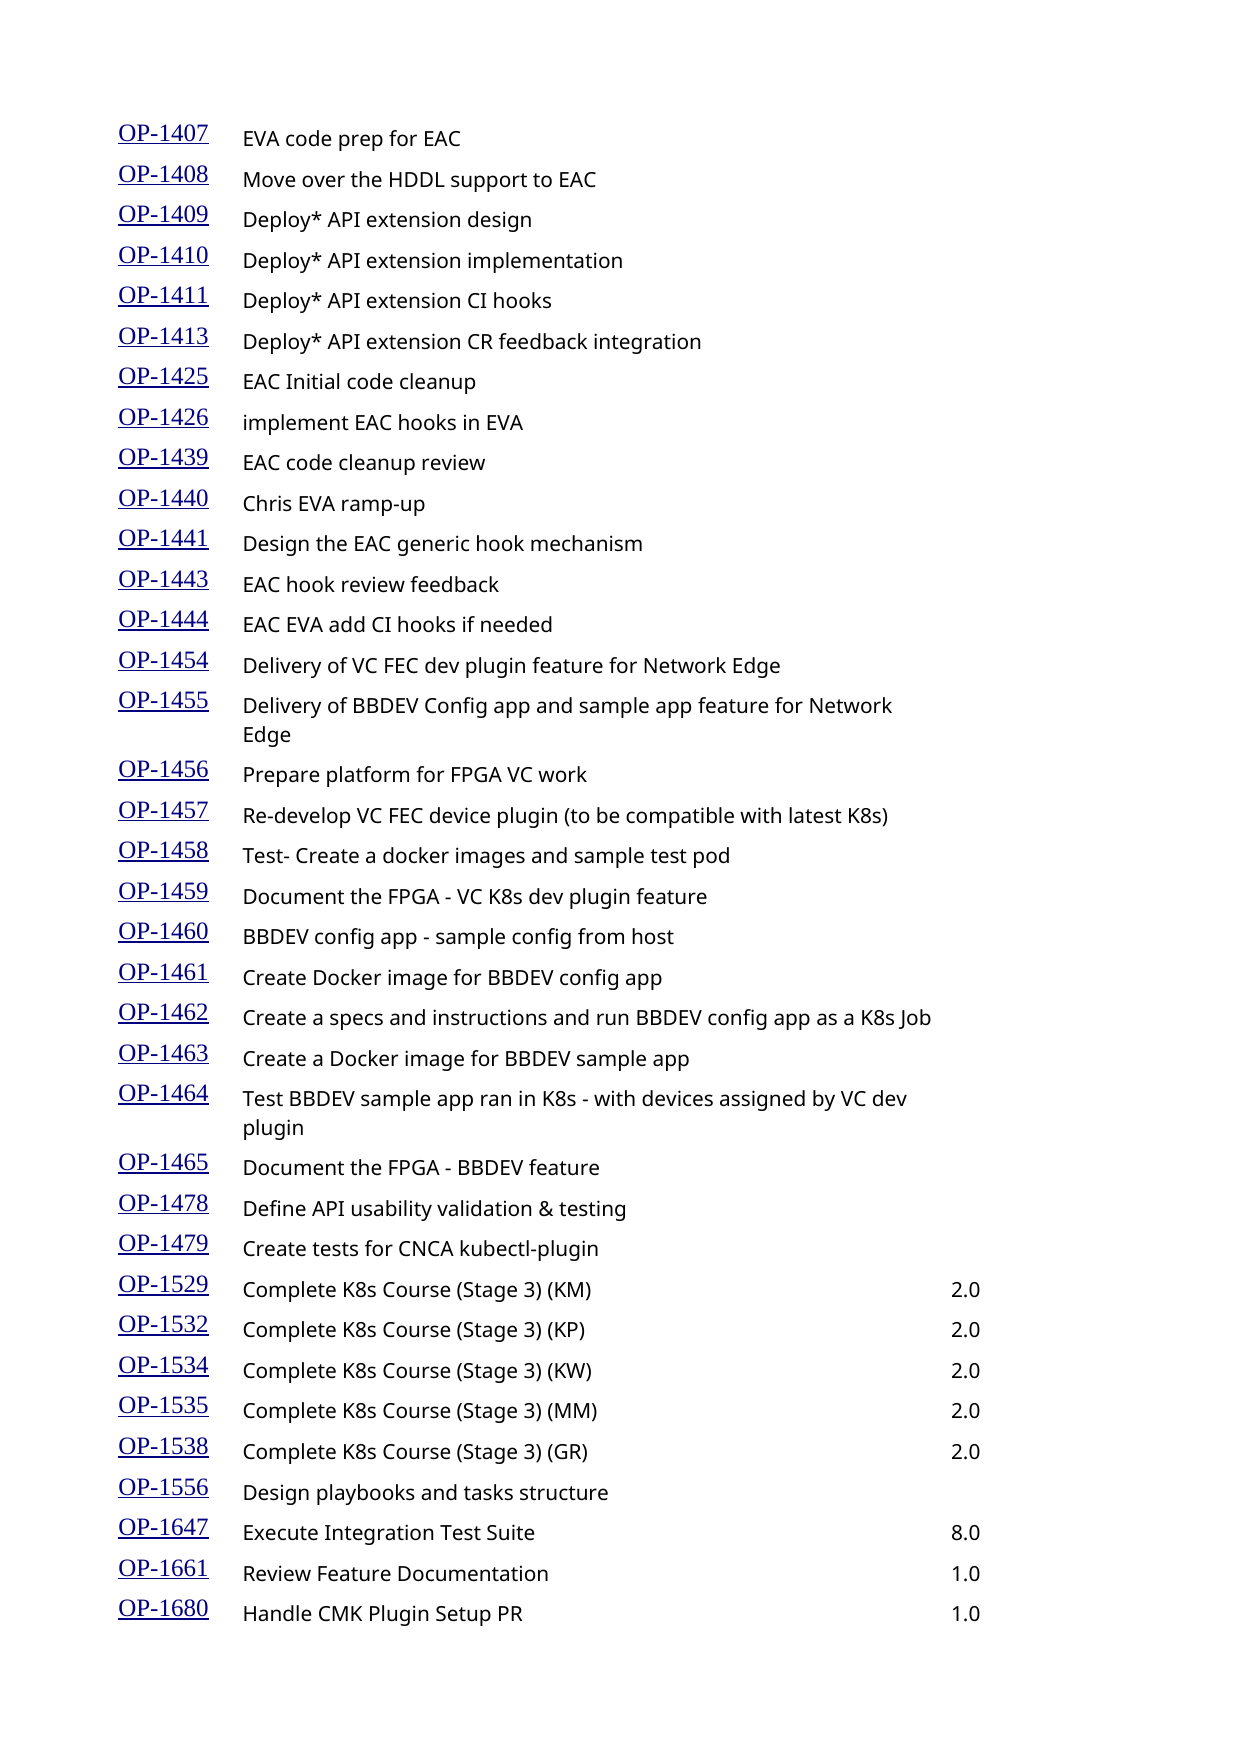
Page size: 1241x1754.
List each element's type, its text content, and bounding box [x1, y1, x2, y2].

table_cell [945, 280, 1122, 321]
table_cell OP-1461 [118, 957, 236, 997]
table_cell OP-1441 [118, 523, 236, 564]
table_cell OP-1407 [118, 118, 236, 159]
table_cell Deploy* API extension implementation [236, 240, 945, 280]
table_cell [945, 604, 1122, 645]
table_cell [945, 361, 1122, 402]
table_cell OP-1444 [118, 604, 236, 645]
table_cell OP-1440 [118, 483, 236, 523]
table_cell Prepare platform for FPGA VC work [236, 754, 945, 795]
table_cell Complete K8s Course (Stage 3) (KM) [236, 1269, 945, 1309]
table_cell OP-1454 [118, 645, 236, 685]
table_cell [945, 754, 1122, 795]
table_cell EAC EVA add CI hooks if needed [236, 604, 945, 645]
table_cell Test- Create a docker images and sample test pod [236, 835, 945, 876]
table_cell [945, 240, 1122, 280]
table_cell OP-1455 [118, 685, 236, 754]
table_cell Create Docker image for BBDEV config app [236, 957, 945, 997]
table_cell Deploy* API extension design [236, 199, 945, 240]
table_cell Chris EVA ramp-up [236, 483, 945, 523]
table_cell [945, 998, 1122, 1038]
table_cell [945, 118, 1122, 159]
table_cell [945, 957, 1122, 997]
table_cell Delivery of VC FEC dev plugin feature for Network Edge [236, 645, 945, 685]
table_cell Handle CMK Plugin Setup PR [236, 1593, 945, 1634]
table_cell [945, 199, 1122, 240]
table_cell OP-1460 [118, 916, 236, 957]
table_cell OP-1479 [118, 1229, 236, 1269]
table_cell [945, 1229, 1122, 1269]
table_cell 2.0 [945, 1269, 1122, 1309]
table_cell OP-1661 [118, 1553, 236, 1593]
table_cell OP-1443 [118, 564, 236, 604]
table_cell [945, 685, 1122, 754]
table_cell Complete K8s Course (Stage 3) (KW) [236, 1350, 945, 1391]
table_cell 1.0 [945, 1593, 1122, 1634]
table_cell Document the FPGA - BBDEV feature [236, 1148, 945, 1188]
table_cell Document the FPGA - VC K8s dev plugin feature [236, 876, 945, 916]
table_cell 2.0 [945, 1391, 1122, 1431]
table_cell 1.0 [945, 1553, 1122, 1593]
table_cell Design playbooks and tasks structure [236, 1472, 945, 1512]
table_cell [945, 1079, 1122, 1147]
table_cell Define API usability validation & testing [236, 1188, 945, 1228]
table_cell Complete K8s Course (Stage 3) (MM) [236, 1391, 945, 1431]
table_cell EAC hook review feedback [236, 564, 945, 604]
table_cell OP-1538 [118, 1431, 236, 1472]
table_cell Create tests for CNCA kubectl-plugin [236, 1229, 945, 1269]
table_cell OP-1647 [118, 1512, 236, 1553]
table_cell OP-1478 [118, 1188, 236, 1228]
table_cell OP-1411 [118, 280, 236, 321]
table_cell [945, 523, 1122, 564]
table_cell OP-1532 [118, 1310, 236, 1350]
table_cell OP-1534 [118, 1350, 236, 1391]
table_cell BBDEV config app - sample config from host [236, 916, 945, 957]
table_cell OP-1409 [118, 199, 236, 240]
table_cell OP-1426 [118, 402, 236, 442]
table_cell EVA code prep for EAC [236, 118, 945, 159]
table_cell Move over the HDDL support to EAC [236, 159, 945, 199]
table_cell [945, 321, 1122, 361]
table_cell OP-1556 [118, 1472, 236, 1512]
table_cell Test BBDEV sample app ran in K8s - with devices assigned by VC dev plugin [236, 1079, 945, 1147]
table_cell 8.0 [945, 1512, 1122, 1553]
table_cell OP-1529 [118, 1269, 236, 1309]
table_cell OP-1457 [118, 795, 236, 835]
table_cell [945, 645, 1122, 685]
table_cell OP-1680 [118, 1593, 236, 1634]
table_cell 2.0 [945, 1310, 1122, 1350]
table_cell OP-1459 [118, 876, 236, 916]
table_cell [945, 442, 1122, 483]
table_cell OP-1408 [118, 159, 236, 199]
table_cell Deploy* API extension CI hooks [236, 280, 945, 321]
table_cell [945, 402, 1122, 442]
table_cell OP-1458 [118, 835, 236, 876]
table_cell OP-1439 [118, 442, 236, 483]
table_cell Re-develop VC FEC device plugin (to be compatible with latest K8s) [236, 795, 945, 835]
table_cell [945, 876, 1122, 916]
table_cell OP-1456 [118, 754, 236, 795]
table_cell EAC code cleanup review [236, 442, 945, 483]
table_cell Create a Docker image for BBDEV sample app [236, 1038, 945, 1078]
table_cell Complete K8s Course (Stage 3) (GR) [236, 1431, 945, 1472]
table_cell 2.0 [945, 1431, 1122, 1472]
table_cell OP-1464 [118, 1079, 236, 1147]
table_cell [945, 916, 1122, 957]
table_cell OP-1535 [118, 1391, 236, 1431]
table_cell OP-1462 [118, 998, 236, 1038]
table_cell OP-1413 [118, 321, 236, 361]
table_cell Create a specs and instructions and run BBDEV config app as a K8s Job [236, 998, 945, 1038]
table_cell OP-1425 [118, 361, 236, 402]
table_cell Delivery of BBDEV Config app and sample app feature for Network Edge [236, 685, 945, 754]
table_cell [945, 835, 1122, 876]
table_cell [945, 795, 1122, 835]
table_cell [945, 1188, 1122, 1228]
table_cell OP-1465 [118, 1148, 236, 1188]
table_cell Complete K8s Course (Stage 3) (KP) [236, 1310, 945, 1350]
table_cell Execute Integration Test Suite [236, 1512, 945, 1553]
table_cell EAC Initial code cleanup [236, 361, 945, 402]
table_cell 2.0 [945, 1350, 1122, 1391]
table_cell Deploy* API extension CR feedback integration [236, 321, 945, 361]
table_cell [945, 483, 1122, 523]
table_cell Review Feature Documentation [236, 1553, 945, 1593]
table_cell Design the EAC generic hook mechanism [236, 523, 945, 564]
table_cell [945, 1148, 1122, 1188]
table_cell [945, 564, 1122, 604]
table_cell [945, 1038, 1122, 1078]
table_cell OP-1463 [118, 1038, 236, 1078]
table_cell implement EAC hooks in EVA [236, 402, 945, 442]
table_cell OP-1410 [118, 240, 236, 280]
table_cell [945, 1472, 1122, 1512]
table_cell [945, 159, 1122, 199]
